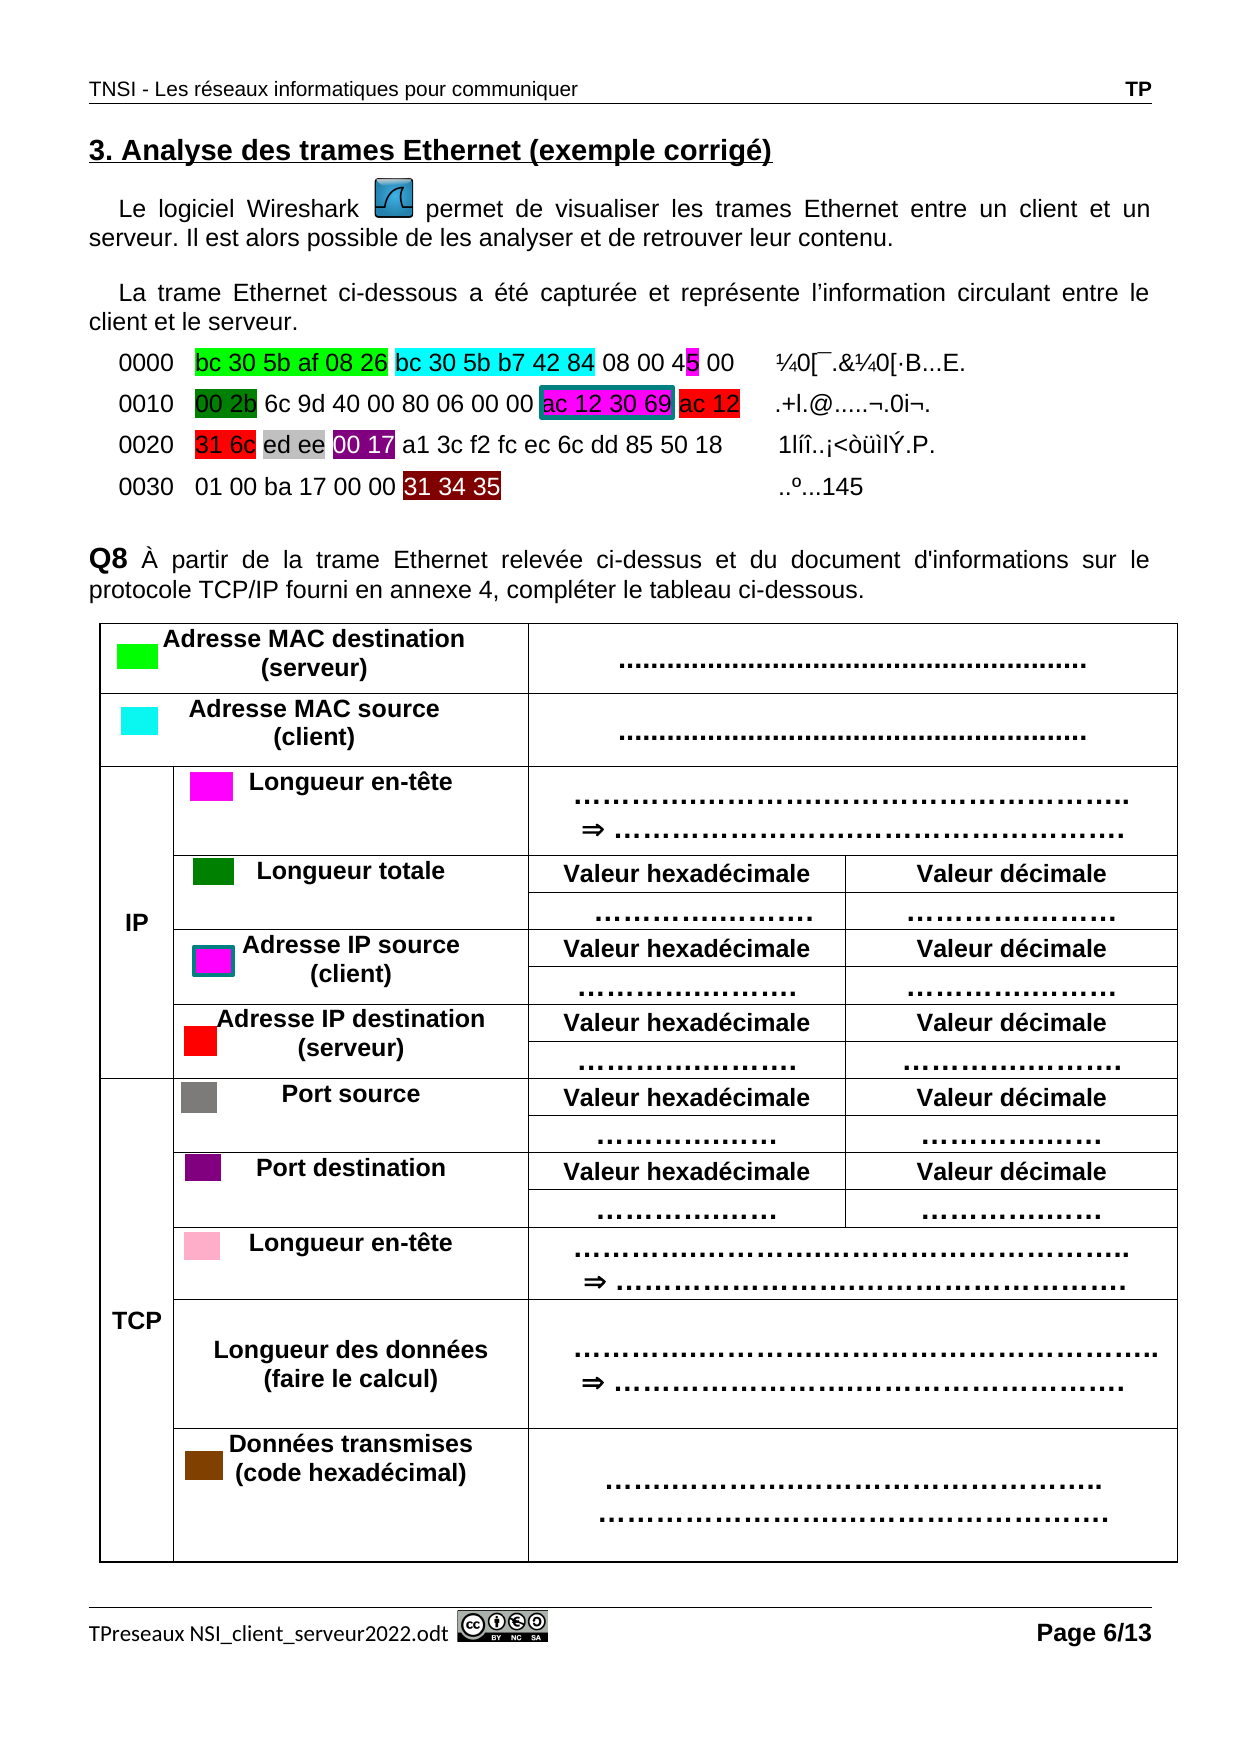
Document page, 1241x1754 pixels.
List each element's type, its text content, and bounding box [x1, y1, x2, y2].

table_cell Valeur décimale [846, 856, 1177, 892]
table_cell ………….…… [846, 1190, 1177, 1227]
table_cell ………….……… [846, 893, 1177, 929]
table_cell ………….………. [529, 967, 845, 1003]
table_header Adresse MAC destination (serveur) [101, 624, 528, 692]
table_cell ………….………. [846, 1042, 1177, 1078]
picture [374, 178, 414, 218]
table_cell Valeur décimale [846, 1153, 1177, 1189]
table_cell Valeur décimale [846, 1005, 1177, 1041]
table_cell Longueur totale [174, 856, 528, 929]
table_cell Adresse IP source (client) [174, 930, 528, 1003]
table_cell ………….…… [846, 1116, 1177, 1152]
table_cell Longueur des données (faire le calcul) [174, 1300, 528, 1428]
table_cell ………….…… [529, 1116, 845, 1152]
table_cell ………….………….……………………………..  …………………….………………………. [529, 1300, 1177, 1428]
table_cell ………….………….…………………………..  …………………….………………………. [529, 1228, 1177, 1299]
table_cell ………….………. [529, 1042, 845, 1078]
table_cell IP [101, 767, 173, 1078]
table_cell Valeur hexadécimale [529, 1005, 845, 1041]
table_cell TCP [101, 1079, 173, 1561]
table_cell Longueur en-tête [174, 1228, 528, 1299]
table_cell ………….…… [529, 1190, 845, 1227]
table_cell Port destination [174, 1153, 528, 1227]
text 0000 bc 30 5b af 08 26 bc 30 5b b7 42 84 08 00 45 00 ¼0[¯.&¼0[·B...E. [89, 348, 1152, 376]
text 0030 01 00 ba 17 00 00 31 34 35 ..º...145 [89, 471, 1152, 500]
table_cell Port source [174, 1079, 528, 1152]
table_cell ………….………….…………………………..  …………………….………………………. [529, 767, 1177, 855]
text ac 12 .+l.@.....¬.0i¬. [675, 389, 1152, 418]
table_cell ………….……… [846, 967, 1177, 1003]
table_cell Valeur hexadécimale [529, 1153, 845, 1189]
text 0010 00 2b 6c 9d 40 00 80 06 00 00 [89, 389, 539, 418]
table_cell .......................................................... [529, 694, 1177, 766]
table_cell Valeur décimale [846, 1079, 1177, 1115]
table_cell …….………….………………………….. …………………….………………………. [529, 1429, 1177, 1561]
text 3. Analyse des trames Ethernet (exemple corrigé) [89, 133, 1152, 166]
text 0020 31 6c ed ee 00 17 a1 3c f2 fc ec 6c dd 85 50 18 1líî..¡<òüìlÝ.P. [89, 430, 1152, 459]
table_header .......................................................... [529, 624, 1177, 692]
text ac 12 30 69 [544, 390, 671, 415]
text Le logiciel Wireshark permet de visualiser les trames Ethernet entre un client et un serveur. Il est alors possible de les analyser et de retrouver leur contenu. [89, 179, 1152, 251]
table_cell Valeur hexadécimale [529, 930, 845, 966]
table_cell Adresse IP destination (serveur) [174, 1005, 528, 1078]
table_cell Adresse MAC source (client) [101, 694, 528, 766]
table_cell Longueur en-tête [174, 767, 528, 855]
table_cell Valeur hexadécimale [529, 856, 845, 892]
table_cell Valeur décimale [846, 930, 1177, 966]
text Q8 À partir de la trame Ethernet relevée ci-dessus et du document d'informations sur le protocole TCP/IP fourni en annexe 4, compléter le tableau ci-dessous. [89, 541, 1152, 604]
table_cell Valeur hexadécimale [529, 1079, 845, 1115]
table_cell ………….………. [529, 893, 845, 929]
table_cell Données transmises (code hexadécimal) [174, 1429, 528, 1561]
picture [457, 1610, 548, 1642]
text La trame Ethernet ci-dessous a été capturée et représente l’information circulant entre le client et le serveur. [89, 278, 1152, 335]
